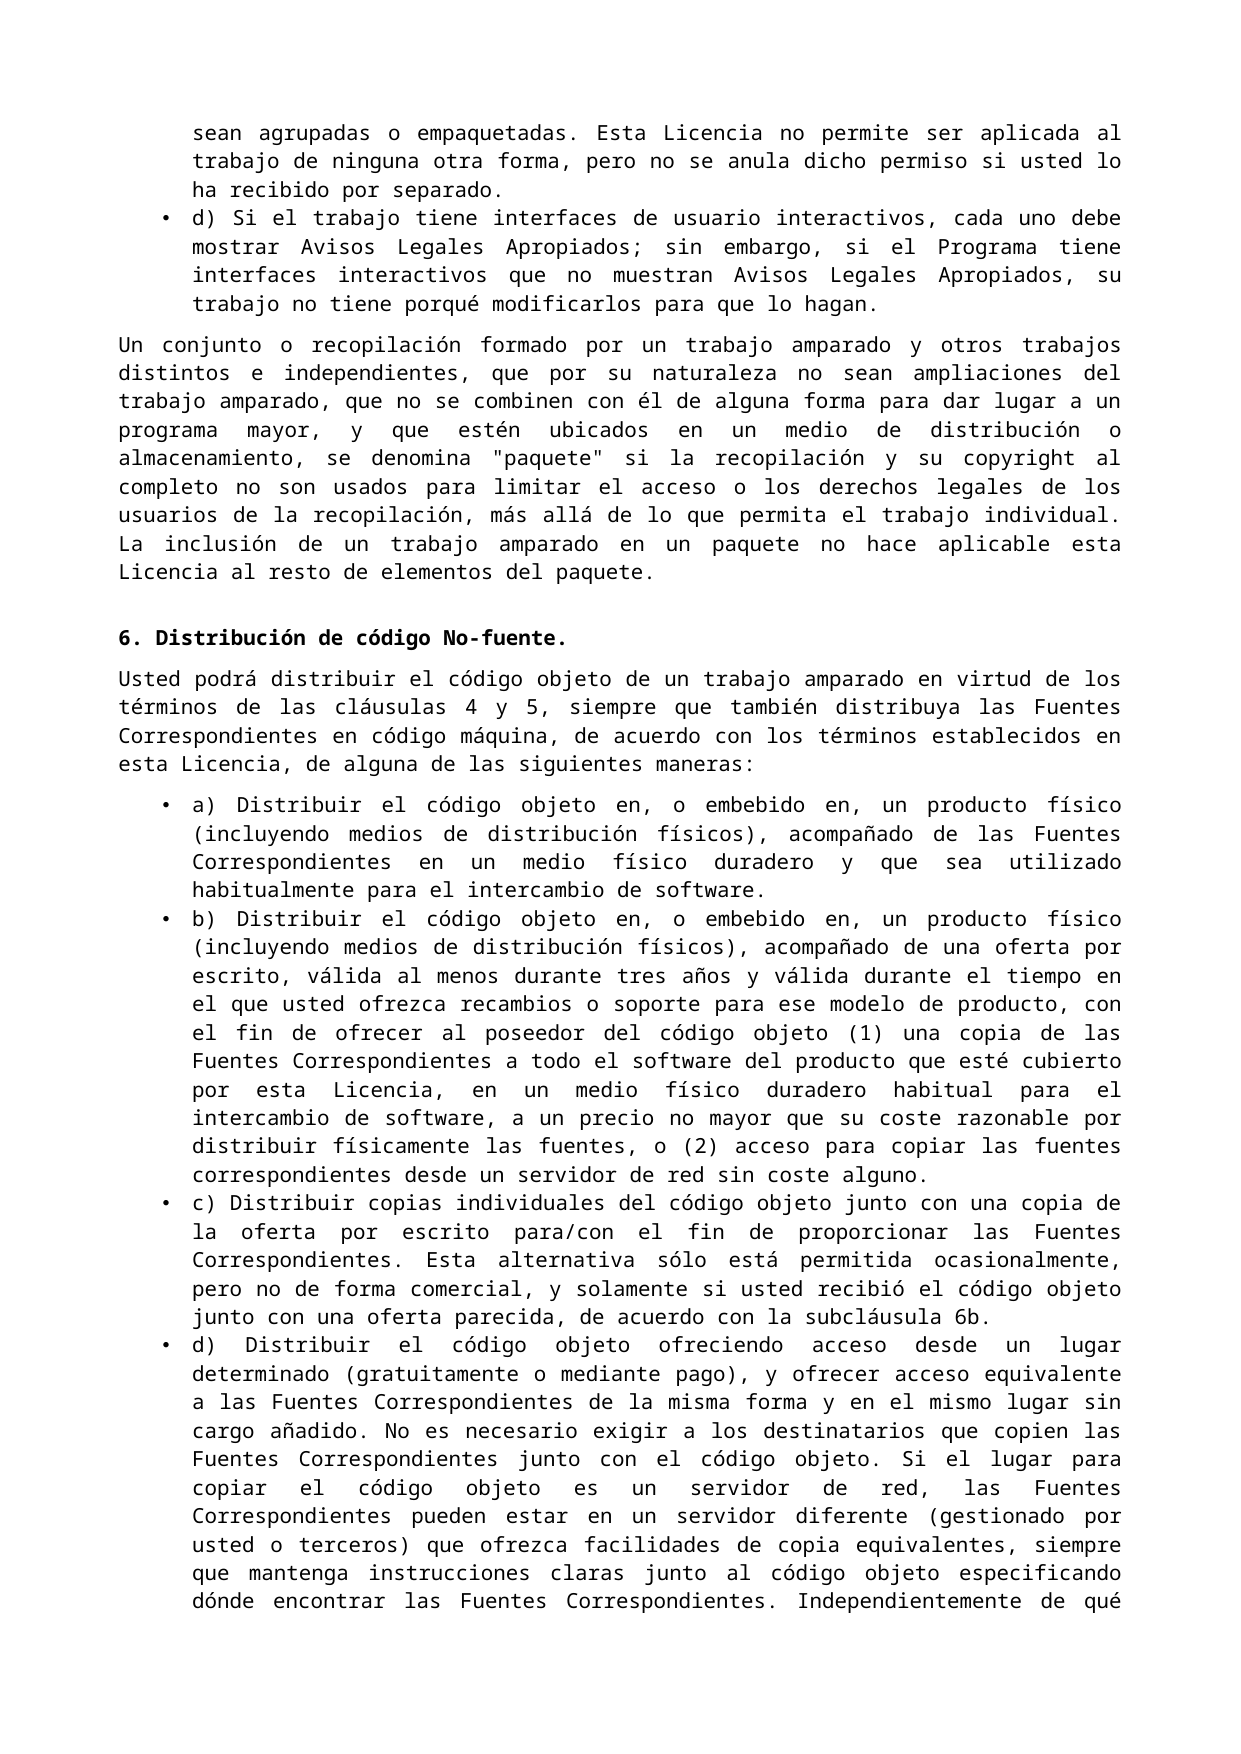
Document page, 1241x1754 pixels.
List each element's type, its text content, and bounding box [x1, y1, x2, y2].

text Usted podrá distribuir el código objeto de un trabajo amparado en virtud de los términos de las cláusulas 4 y 5, siempre que también distribuya las Fuentes Correspondientes en código máquina, de acuerdo con los términos establecidos en esta Licencia, de alguna de las siguientes maneras: [118, 664, 1122, 778]
list d) Distribuir el código objeto ofreciendo acceso desde un lugar determinado (gratuitamente o mediante pago), y ofrecer acceso equivalente a las Fuentes Correspondientes de la misma forma y en el mismo lugar sin cargo añadido. No es necesario exigir a los destinatarios que copien las Fuentes Correspondientes junto con el código objeto. Si el lugar para copiar el código objeto es un servidor de red, las Fuentes Correspondientes pueden estar en un servidor diferente (gestionado por usted o terceros) que ofrezca facilidades de copia equivalentes, siempre que mantenga instrucciones claras junto al código objeto especificando dónde encontrar las Fuentes Correspondientes. Independientemente de qué [162, 1331, 1122, 1615]
list b) Distribuir el código objeto en, o embebido en, un producto físico (incluyendo medios de distribución físicos), acompañado de una oferta por escrito, válida al menos durante tres años y válida durante el tiempo en el que usted ofrezca recambios o soporte para ese modelo de producto, con el fin de ofrecer al poseedor del código objeto (1) una copia de las Fuentes Correspondientes a todo el software del producto que esté cubierto por esta Licencia, en un medio físico duradero habitual para el intercambio de software, a un precio no mayor que su coste razonable por distribuir físicamente las fuentes, o (2) acceso para copiar las fuentes correspondientes desde un servidor de red sin coste alguno. [162, 904, 1122, 1188]
list d) Si el trabajo tiene interfaces de usuario interactivos, cada uno debe mostrar Avisos Legales Apropiados; sin embargo, si el Programa tiene interfaces interactivos que no muestran Avisos Legales Apropiados, su trabajo no tiene porqué modificarlos para que lo hagan. [162, 203, 1122, 317]
subtitle 6. Distribución de código No-fuente. [118, 623, 1122, 652]
list sean agrupadas o empaquetadas. Esta Licencia no permite ser aplicada al trabajo de ninguna otra forma, pero no se anula dicho permiso si usted lo ha recibido por separado. [162, 118, 1122, 203]
list a) Distribuir el código objeto en, o embebido en, un producto físico (incluyendo medios de distribución físicos), acompañado de las Fuentes Correspondientes en un medio físico duradero y que sea utilizado habitualmente para el intercambio de software. [162, 790, 1122, 904]
list c) Distribuir copias individuales del código objeto junto con una copia de la oferta por escrito para/con el fin de proporcionar las Fuentes Correspondientes. Esta alternativa sólo está permitida ocasionalmente, pero no de forma comercial, y solamente si usted recibió el código objeto junto con una oferta parecida, de acuerdo con la subcláusula 6b. [162, 1188, 1122, 1331]
text Un conjunto o recopilación formado por un trabajo amparado y otros trabajos distintos e independientes, que por su naturaleza no sean ampliaciones del trabajo amparado, que no se combinen con él de alguna forma para dar lugar a un programa mayor, y que estén ubicados en un medio de distribución o almacenamiento, se denomina "paquete" si la recopilación y su copyright al completo no son usados para limitar el acceso o los derechos legales de los usuarios de la recopilación, más allá de lo que permita el trabajo individual. La inclusión de un trabajo amparado en un paquete no hace aplicable esta Licencia al resto de elementos del paquete. [118, 330, 1122, 586]
